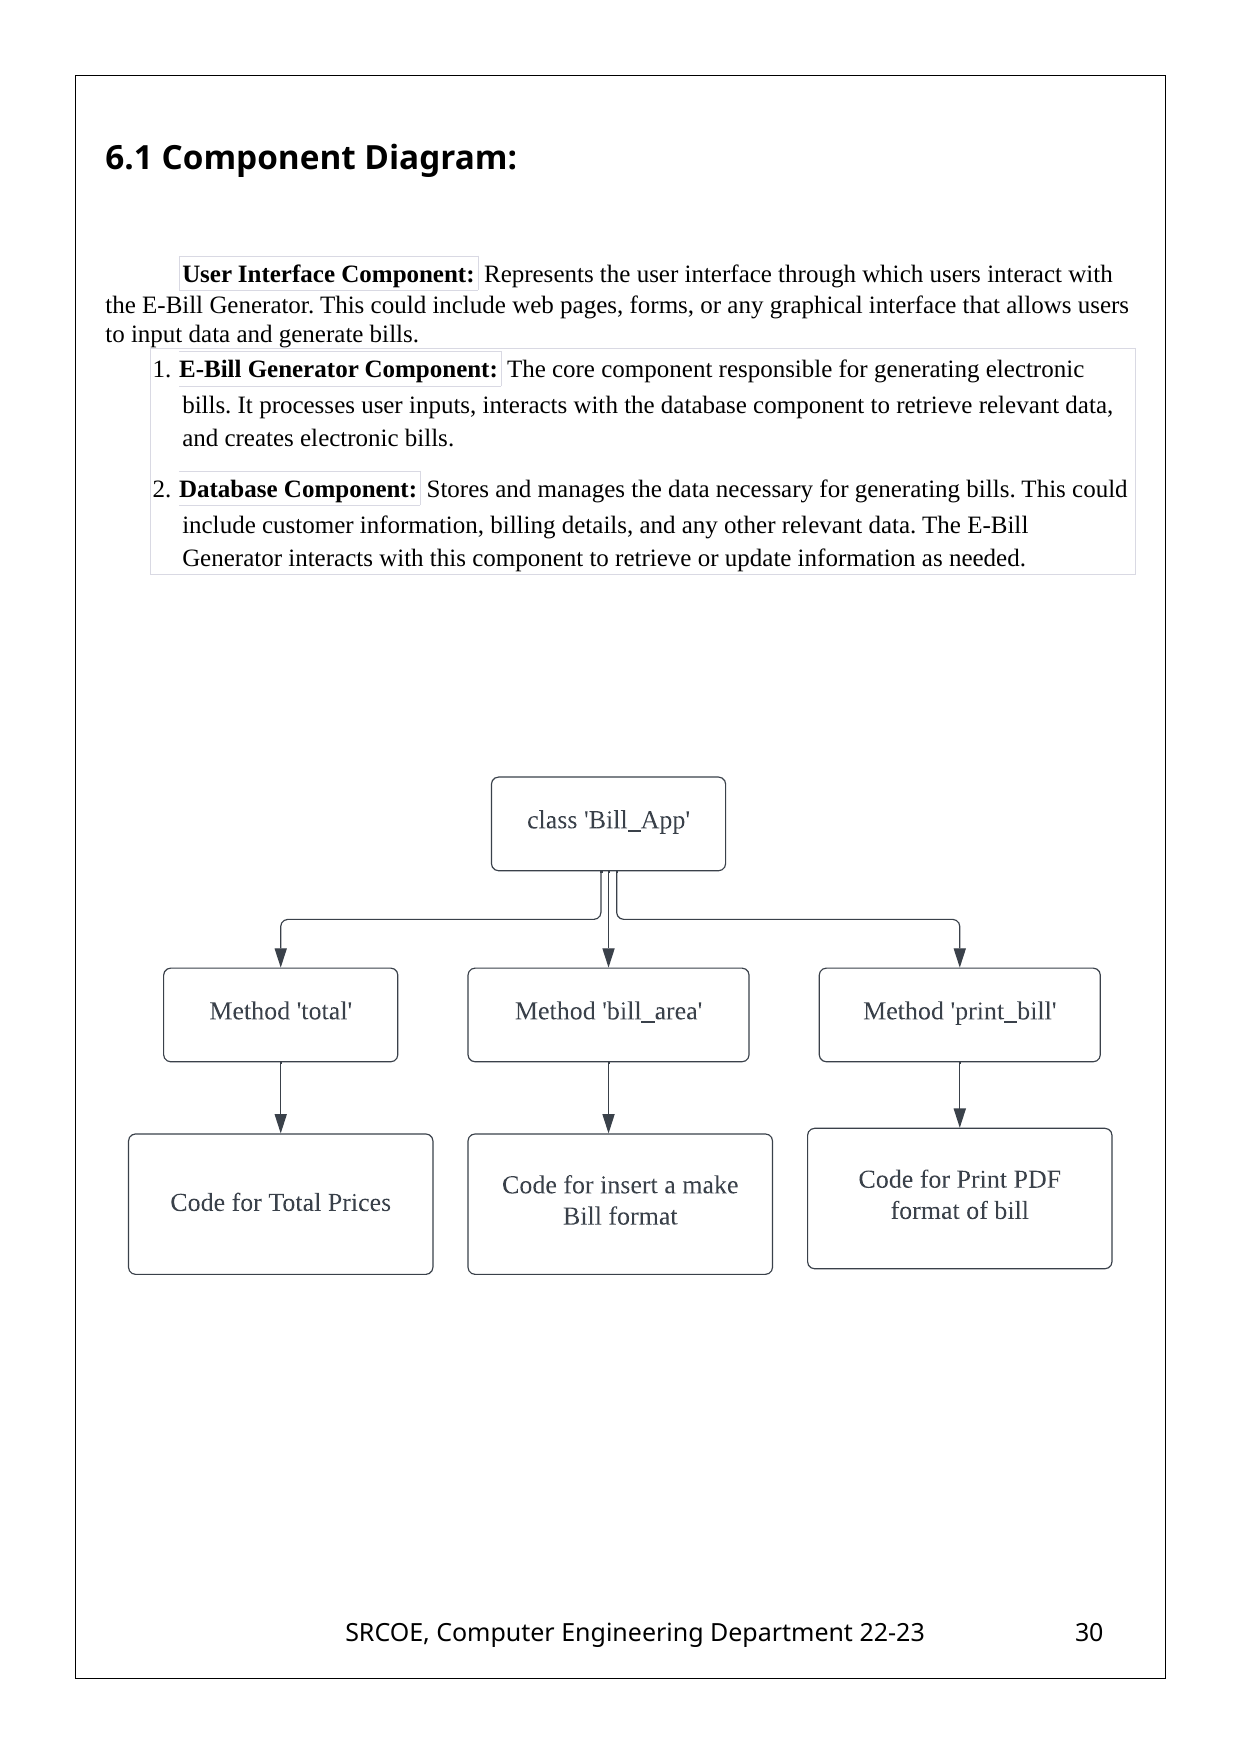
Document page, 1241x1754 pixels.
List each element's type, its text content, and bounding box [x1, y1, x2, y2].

text 6.1 Component Diagram: [105, 134, 1135, 179]
text User Interface Component: Represents the user interface through which users interact with the E-Bill Generator. This could include web pages, forms, or any graphical interface that allows users to input data and generate bills. [105, 253, 1135, 348]
list E-Bill Generator Component: The core component responsible for generating electronic bills. It processes user inputs, interacts with the database component to retrieve relevant data, and creates electronic bills. [151, 349, 1135, 452]
list Database Component: Stores and manages the data necessary for generating bills. This could include customer information, billing details, and any other relevant data. The E-Bill Generator interacts with this component to retrieve or update information as needed. [151, 468, 1135, 574]
